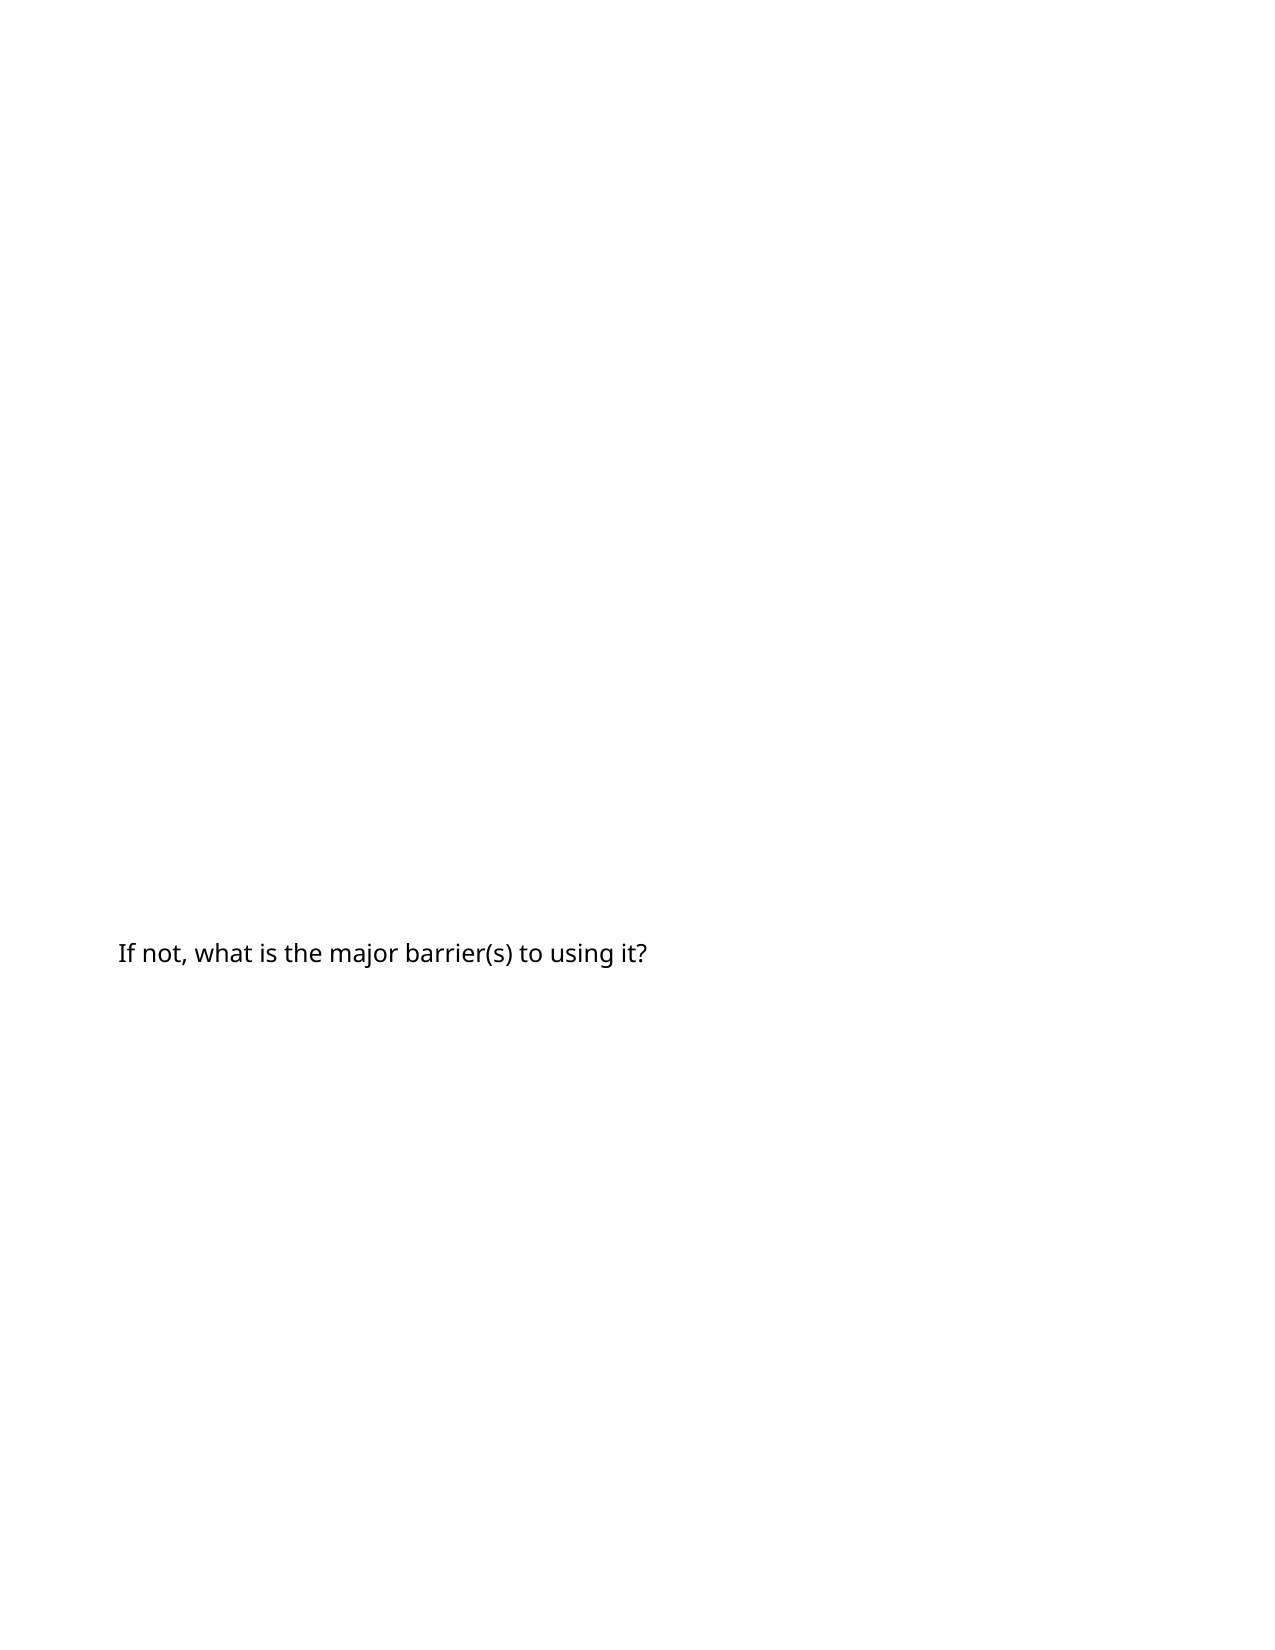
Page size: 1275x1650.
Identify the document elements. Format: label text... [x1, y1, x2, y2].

text If not, what is the major barrier(s) to using it? [118, 936, 1157, 970]
